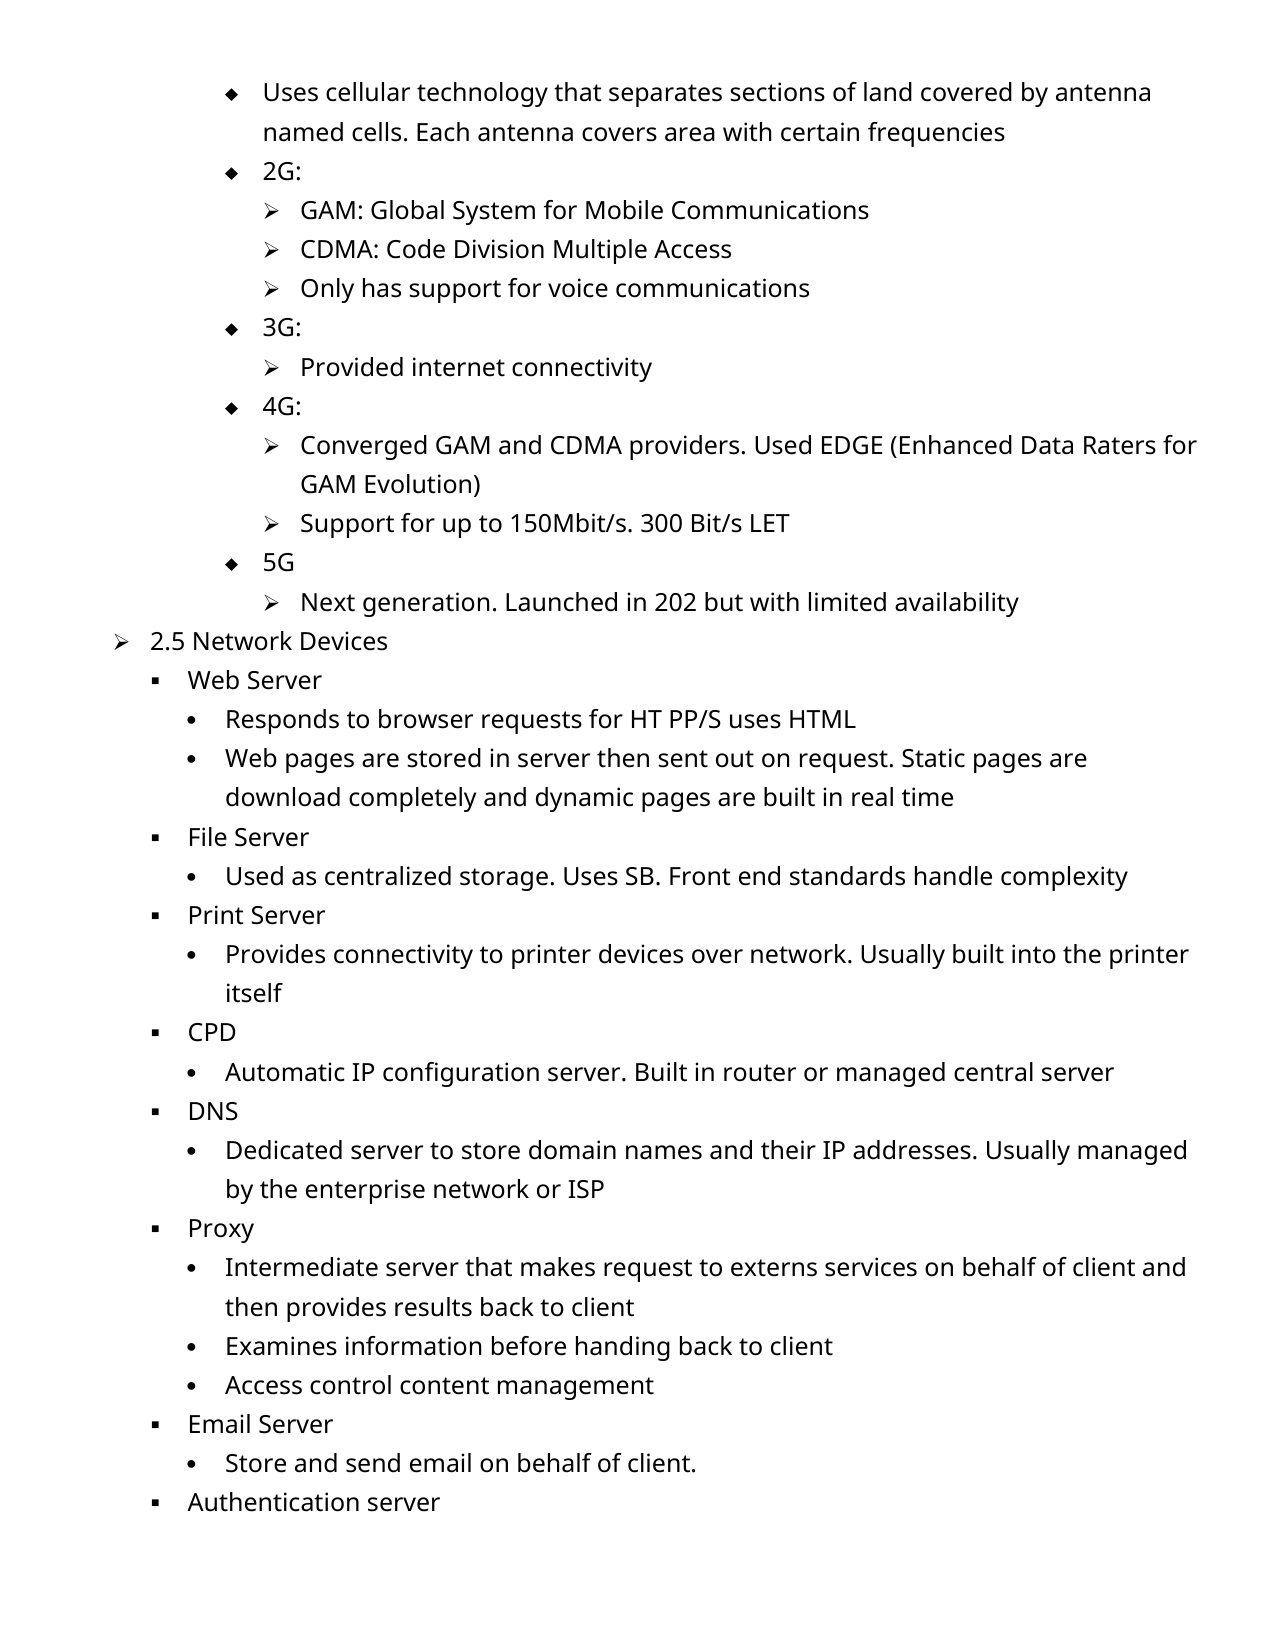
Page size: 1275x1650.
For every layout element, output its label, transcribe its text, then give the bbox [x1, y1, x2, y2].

list GAM: Global System for Mobile Communications [262, 192, 1200, 227]
list Store and send email on behalf of client. [187, 1446, 1200, 1480]
list File Server [150, 819, 1200, 853]
list CPD [150, 1015, 1200, 1049]
list DNS [150, 1093, 1200, 1127]
list Access control content management [187, 1367, 1200, 1402]
list CDMA: Code Division Multiple Access [262, 232, 1200, 266]
list Converged GAM and CDMA providers. Used EDGE (Enhanced Data Raters for GAM Evolution) [262, 427, 1200, 501]
list Examines information before handing back to client [187, 1328, 1200, 1362]
list Authentication server [150, 1485, 1200, 1519]
list Provided internet connectivity [262, 349, 1200, 383]
list 2G: [225, 153, 1200, 187]
list 5G [225, 545, 1200, 579]
list Only has support for voice communications [262, 271, 1200, 305]
list Support for up to 150Mbit/s. 300 Bit/s LET [262, 506, 1200, 540]
list Next generation. Launched in 202 but with limited availability [262, 584, 1200, 618]
list 2.5 Network Devices [112, 623, 1200, 657]
list Print Server [150, 897, 1200, 932]
list Intermediate server that makes request to externs services on behalf of client and then provides results back to client [187, 1250, 1200, 1323]
list Automatic IP configuration server. Built in router or managed central server [187, 1054, 1200, 1088]
list 4G: [225, 388, 1200, 422]
list Email Server [150, 1407, 1200, 1441]
list Proxy [150, 1211, 1200, 1245]
list Web Server [150, 662, 1200, 697]
list Web pages are stored in server then sent out on request. Static pages are download completely and dynamic pages are built in real time [187, 741, 1200, 814]
list Responds to browser requests for HT PP/S uses HTML [187, 702, 1200, 736]
list Uses cellular technology that separates sections of land covered by antenna named cells. Each antenna covers area with certain frequencies [225, 75, 1200, 148]
list Dedicated server to store domain names and their IP addresses. Usually managed by the enterprise network or ISP [187, 1132, 1200, 1206]
list Used as centralized storage. Uses SB. Front end standards handle complexity [187, 858, 1200, 892]
list 3G: [225, 310, 1200, 344]
list Provides connectivity to printer devices over network. Usually built into the printer itself [187, 937, 1200, 1010]
